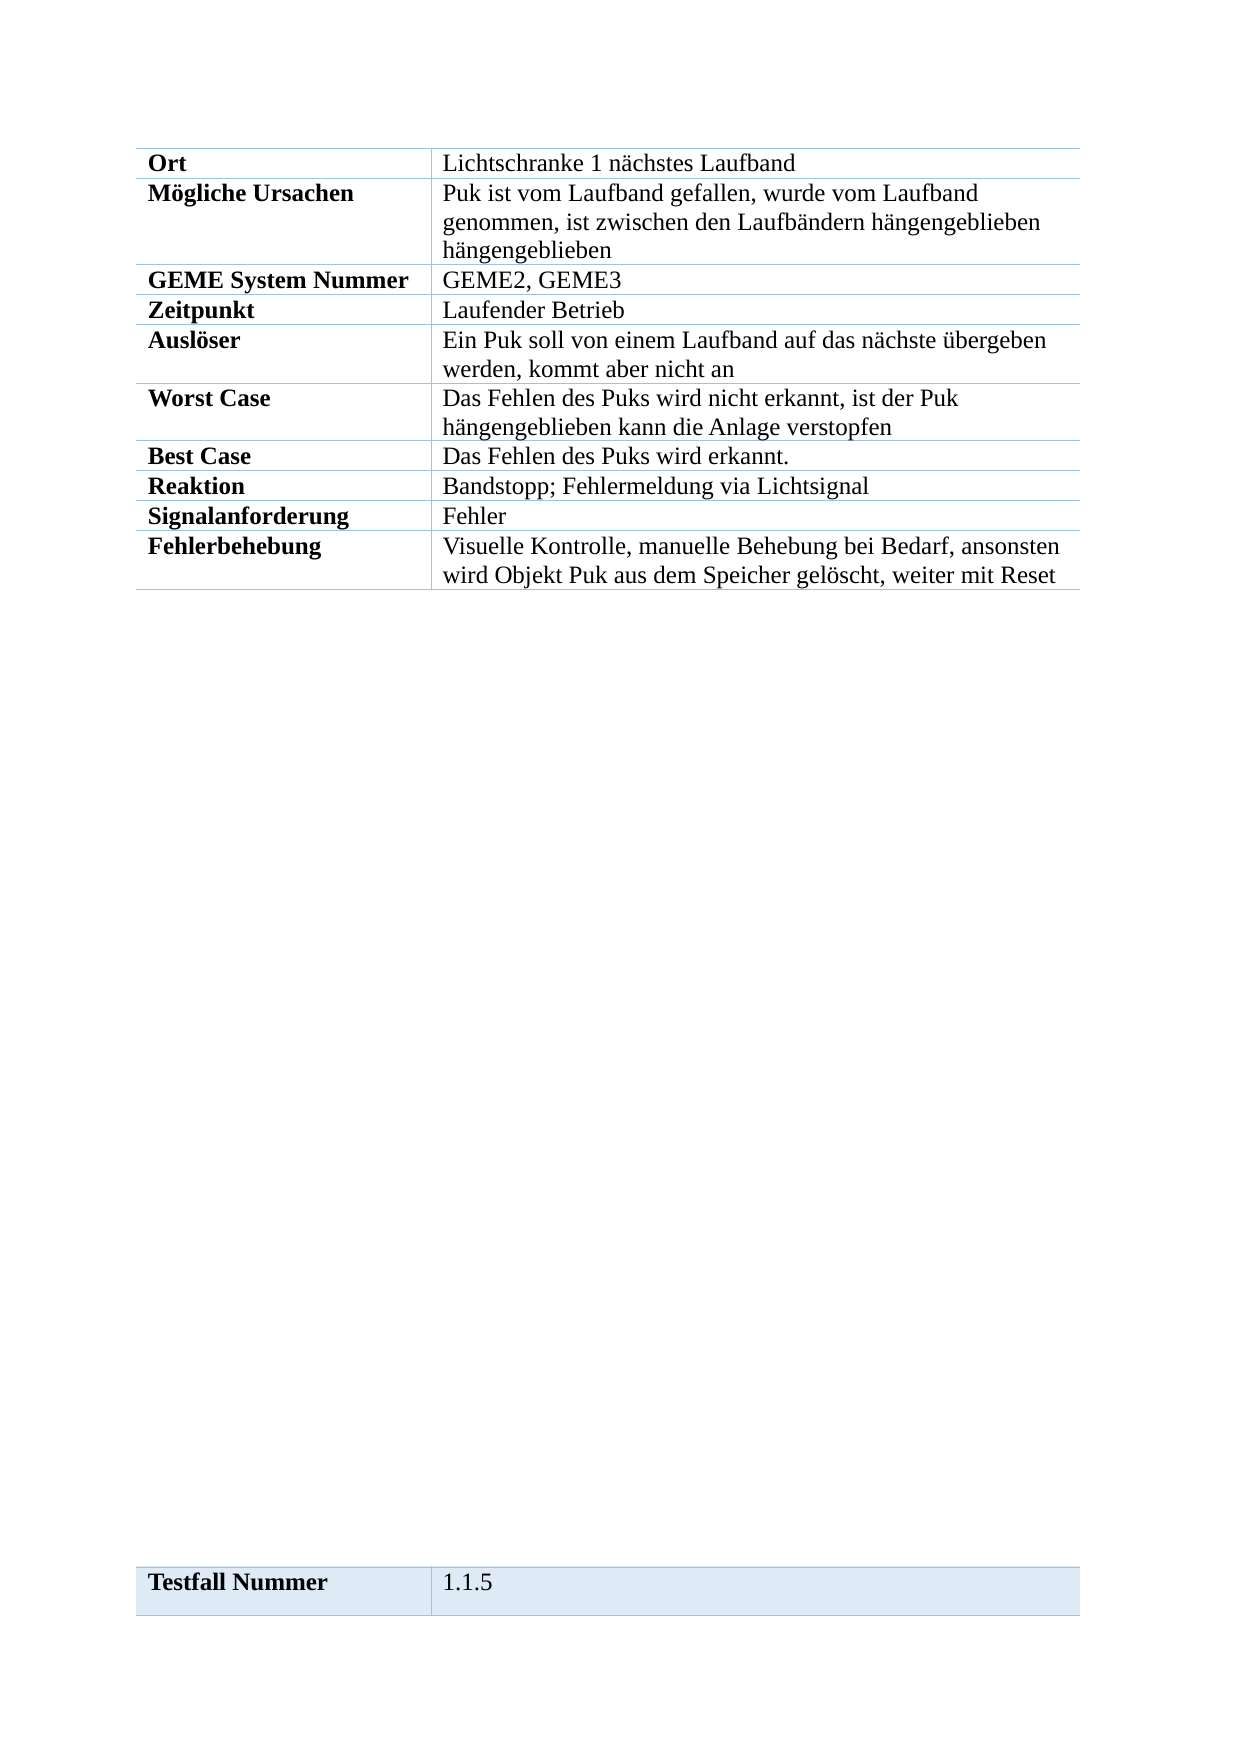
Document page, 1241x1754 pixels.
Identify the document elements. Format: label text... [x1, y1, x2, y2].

table_cell Ein Puk soll von einem Laufband auf das nächste übergeben werden, kommt aber nicht an [432, 325, 1080, 382]
table_cell Bandstopp; Fehlermeldung via Lichtsignal [432, 471, 1080, 500]
table_cell Laufender Betrieb [432, 295, 1080, 324]
table_header Testfall Nummer [136, 1568, 431, 1615]
table_cell Puk ist vom Laufband gefallen, wurde vom Laufband genommen, ist zwischen den Laufbändern hängengeblieben hängengeblieben [432, 179, 1080, 264]
table_cell Worst Case [136, 384, 431, 440]
table_cell Fehlerbehebung [136, 531, 431, 588]
table_cell Signalanforderung [136, 501, 431, 530]
table_cell Auslöser [136, 325, 431, 382]
table_cell Fehler [432, 501, 1080, 530]
table_cell Reaktion [136, 471, 431, 500]
table_cell Das Fehlen des Puks wird nicht erkannt, ist der Puk hängengeblieben kann die Anlage verstopfen [432, 384, 1080, 440]
table_cell Visuelle Kontrolle, manuelle Behebung bei Bedarf, ansonsten wird Objekt Puk aus dem Speicher gelöscht, weiter mit Reset [432, 531, 1080, 588]
table_cell GEME System Nummer [136, 265, 431, 294]
table_cell Mögliche Ursachen [136, 179, 431, 264]
table_cell Lichtschranke 1 nächstes Laufband [432, 149, 1080, 178]
table_header 1.1.5 [432, 1568, 1080, 1615]
table_cell Das Fehlen des Puks wird erkannt. [432, 441, 1080, 470]
table_cell Ort [136, 149, 431, 178]
table_cell GEME2, GEME3 [432, 265, 1080, 294]
table_cell Zeitpunkt [136, 295, 431, 324]
table_cell Best Case [136, 441, 431, 470]
